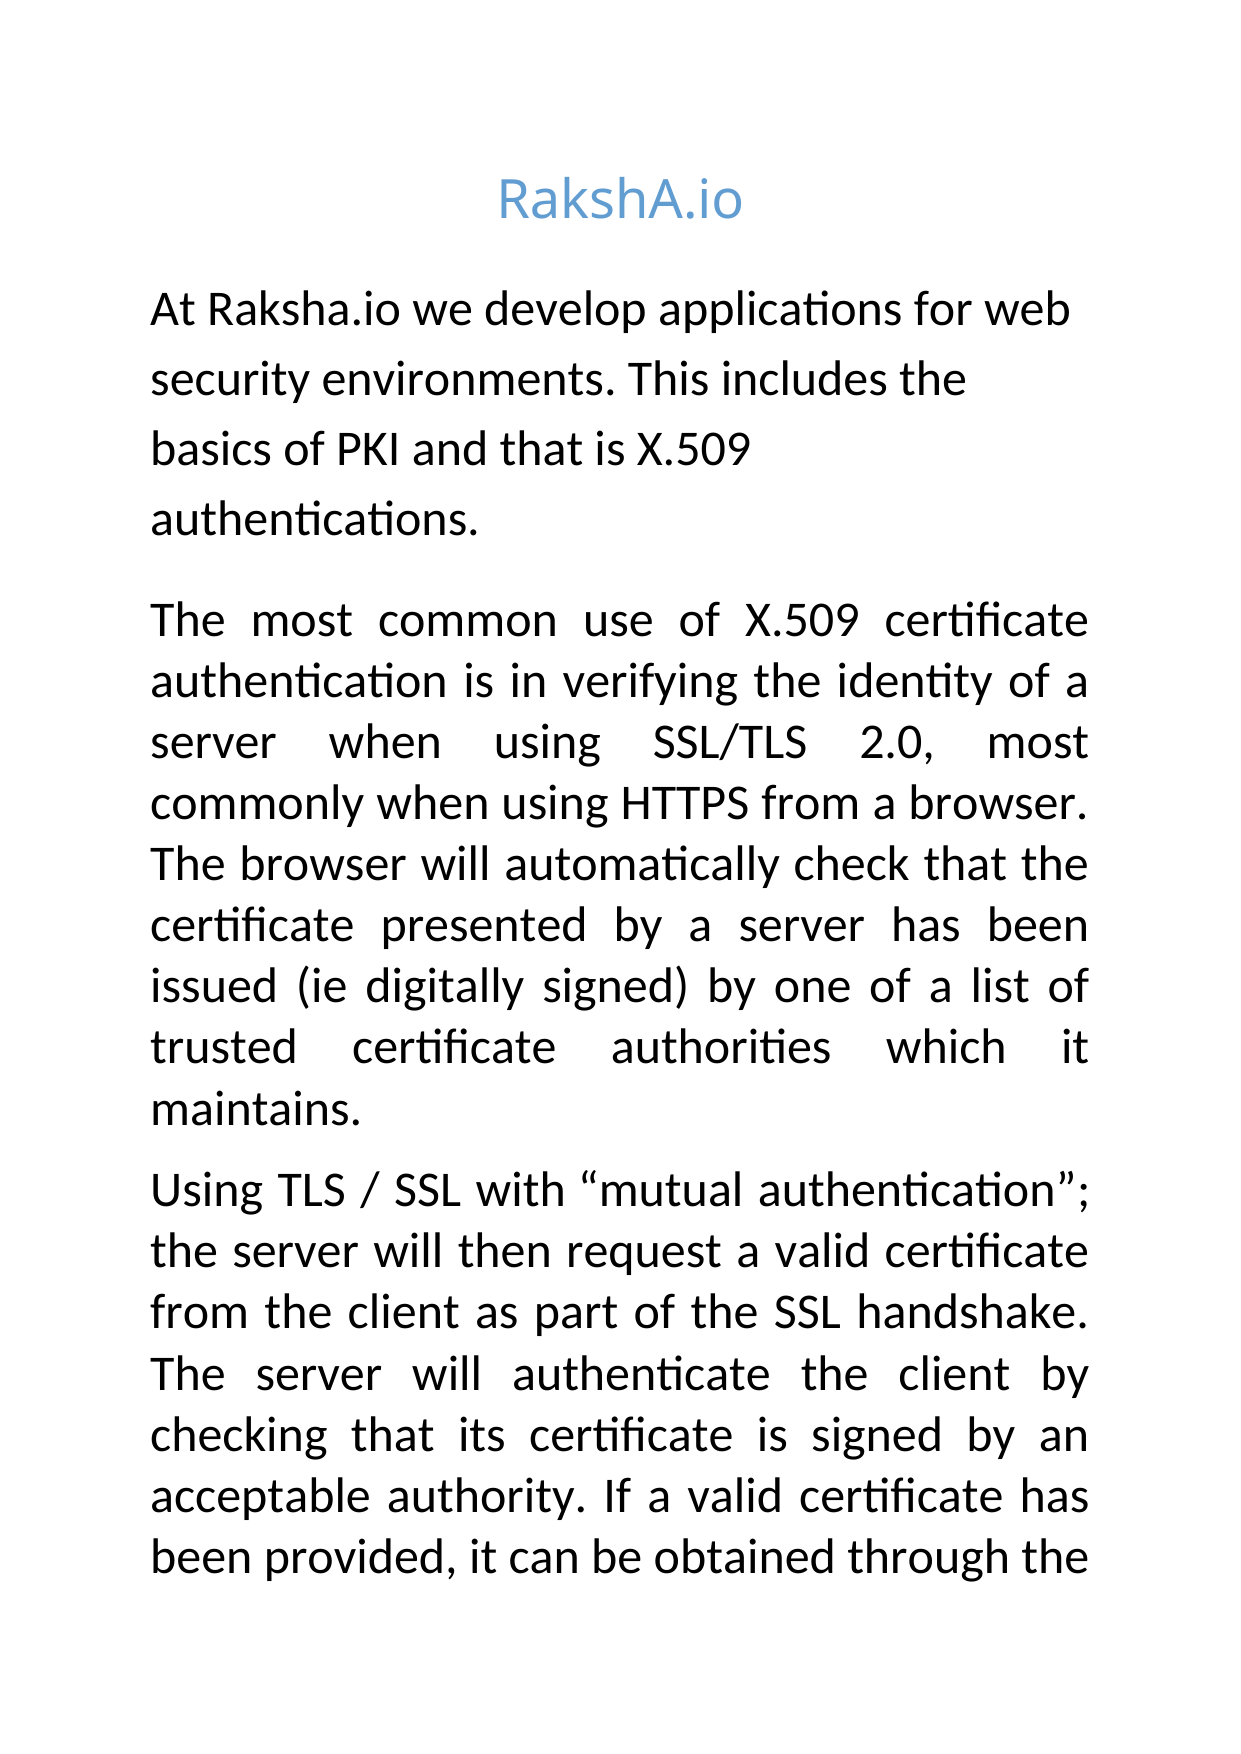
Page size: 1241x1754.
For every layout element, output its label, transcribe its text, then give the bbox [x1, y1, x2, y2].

text RakshA.io [150, 160, 1090, 234]
text Using TLS / SSL with “mutual authentication”; the server will then request a valid certificate from the client as part of the SSL handshake. The server will authenticate the client by checking that its certificate is signed by an acceptable authority. If a valid certificate has been provided, it can be obtained through the [150, 1158, 1090, 1586]
text The most common use of X.509 certificate authentication is in verifying the identity of a server when using SSL/TLS 2.0, most commonly when using HTTPS from a browser. The browser will automatically check that the certificate presented by a server has been issued (ie digitally signed) by one of a list of trusted certificate authorities which it maintains. [150, 588, 1090, 1137]
text At Raksha.io we develop applications for web security environments. This includes the basics of PKI and that is X.509 authentications. [150, 276, 1090, 548]
